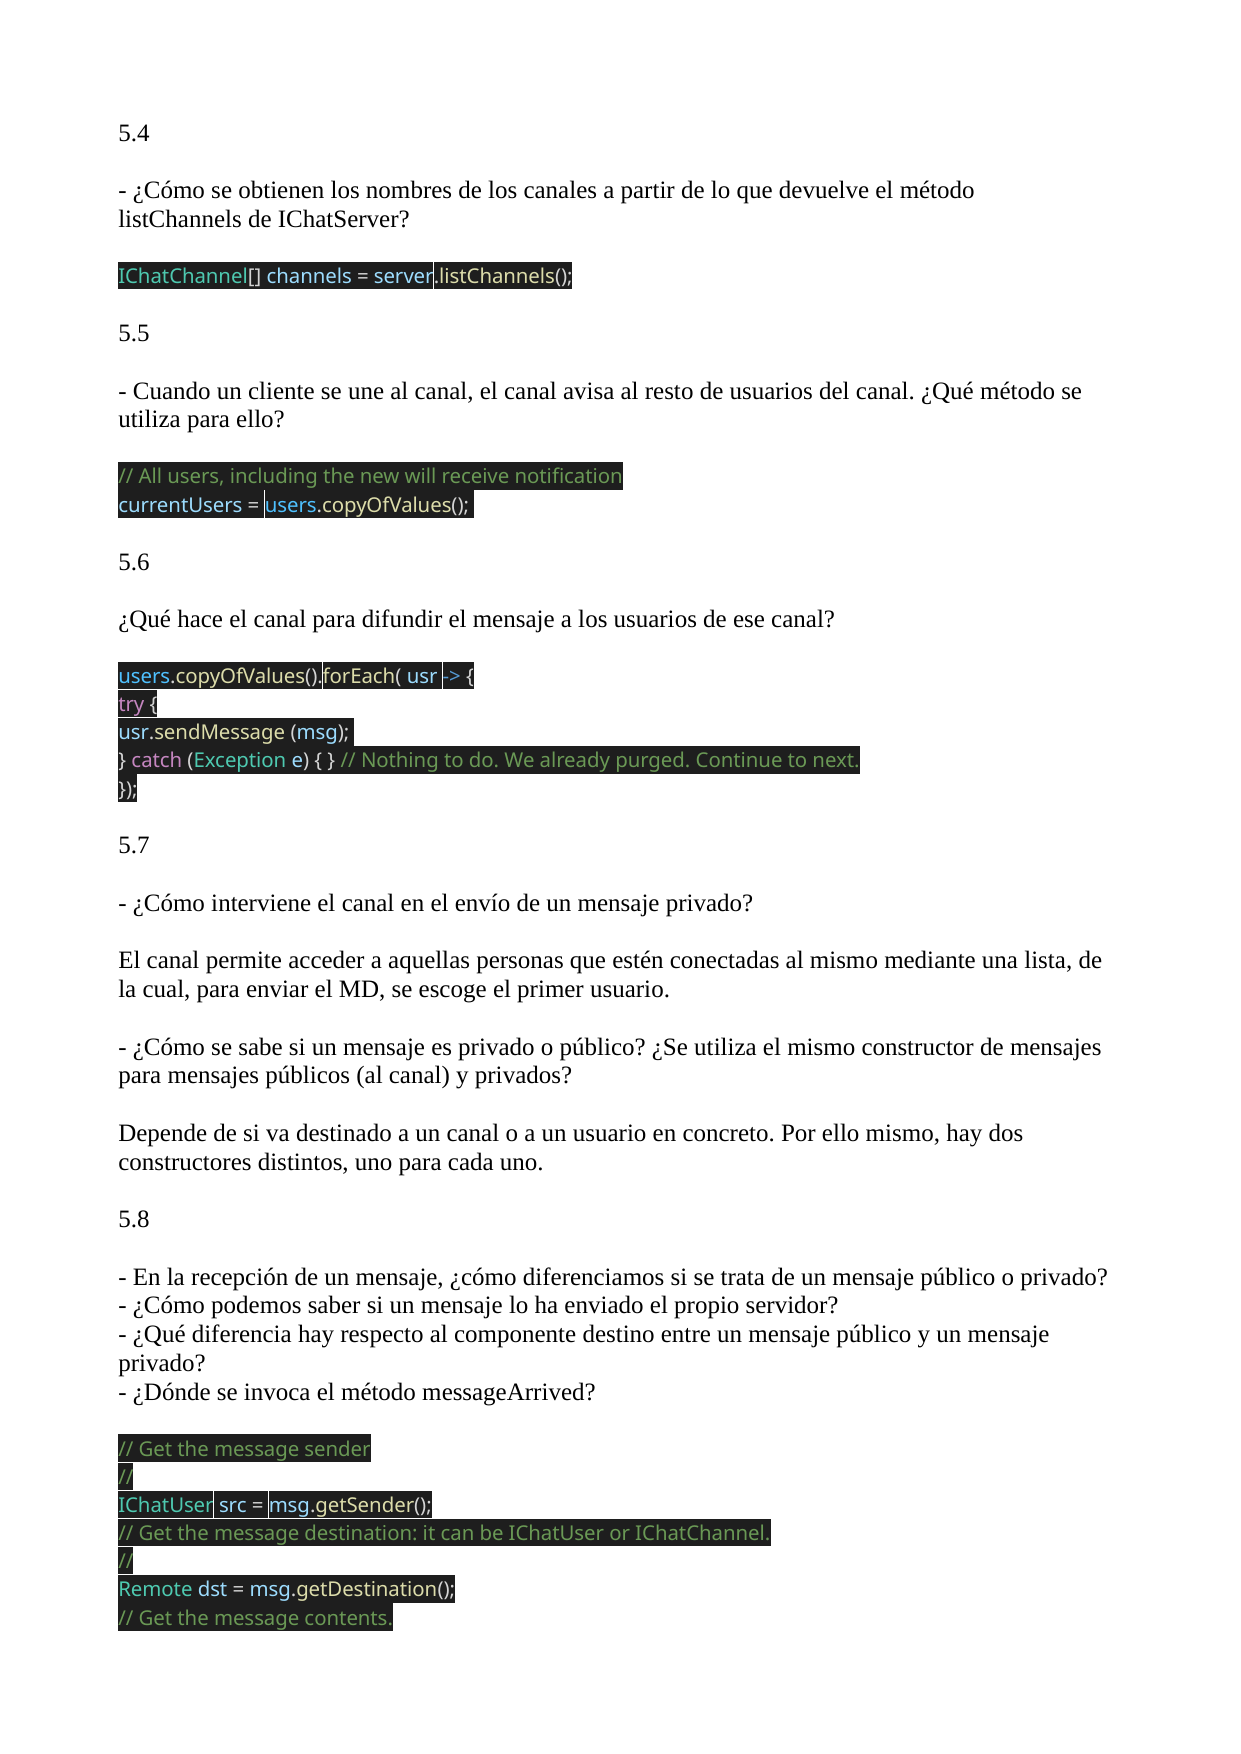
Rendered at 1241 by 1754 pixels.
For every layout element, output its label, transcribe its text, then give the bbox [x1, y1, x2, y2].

text // Get the message destination: it can be IChatUser or IChatChannel. [118, 1518, 1122, 1546]
text ¿Qué hace el canal para difundir el mensaje a los usuarios de ese canal? [118, 604, 1122, 633]
text Remote dst = msg.getDestination(); [118, 1574, 1122, 1603]
text // Get the message contents. [118, 1603, 1122, 1631]
text 5.6 [118, 547, 1122, 575]
text Depende de si va destinado a un canal o a un usuario en concreto. Por ello mismo, hay dos constructores distintos, uno para cada uno. [118, 1118, 1122, 1176]
text - ¿Dónde se invoca el método messageArrived? [118, 1377, 1122, 1406]
text 5.4 [118, 118, 1122, 147]
text - En la recepción de un mensaje, ¿cómo diferenciamos si se trata de un mensaje público o privado? [118, 1262, 1122, 1291]
text privado? [118, 1348, 1122, 1377]
text currentUsers = users.copyOfValues(); [118, 490, 1122, 518]
text // [118, 1546, 1122, 1574]
text para mensajes públicos (al canal) y privados? [118, 1061, 1122, 1089]
text - ¿Cómo se obtienen los nombres de los canales a partir de lo que devuelve el método [118, 176, 1122, 204]
text IChatUser src = msg.getSender(); [118, 1490, 1122, 1518]
text try { [118, 689, 1122, 717]
text // [118, 1462, 1122, 1490]
text 5.5 [118, 318, 1122, 347]
text // Get the message sender [118, 1434, 1122, 1462]
text - ¿Cómo se sabe si un mensaje es privado o público? ¿Se utiliza el mismo constructor de mensajes [118, 1032, 1122, 1061]
text users.copyOfValues().forEach( usr -> { [118, 662, 1122, 689]
text - ¿Cómo interviene el canal en el envío de un mensaje privado? [118, 888, 1122, 917]
text listChannels de IChatServer? [118, 204, 1122, 233]
text }); [118, 774, 1122, 802]
text utiliza para ello? [118, 404, 1122, 433]
text } catch (Exception e) { } // Nothing to do. We already purged. Continue to next. [118, 746, 1122, 774]
text - ¿Qué diferencia hay respecto al componente destino entre un mensaje público y un mensaje [118, 1319, 1122, 1348]
text - Cuando un cliente se une al canal, el canal avisa al resto de usuarios del canal. ¿Qué método se [118, 376, 1122, 404]
text IChatChannel[] channels = server.listChannels(); [118, 262, 1122, 289]
text 5.7 [118, 831, 1122, 859]
text - ¿Cómo podemos saber si un mensaje lo ha enviado el propio servidor? [118, 1291, 1122, 1319]
text 5.8 [118, 1204, 1122, 1233]
text // All users, including the new will receive notification [118, 462, 1122, 490]
text usr.sendMessage (msg); [118, 717, 1122, 746]
text El canal permite acceder a aquellas personas que estén conectadas al mismo mediante una lista, de la cual, para enviar el MD, se escoge el primer usuario. [118, 946, 1122, 1003]
